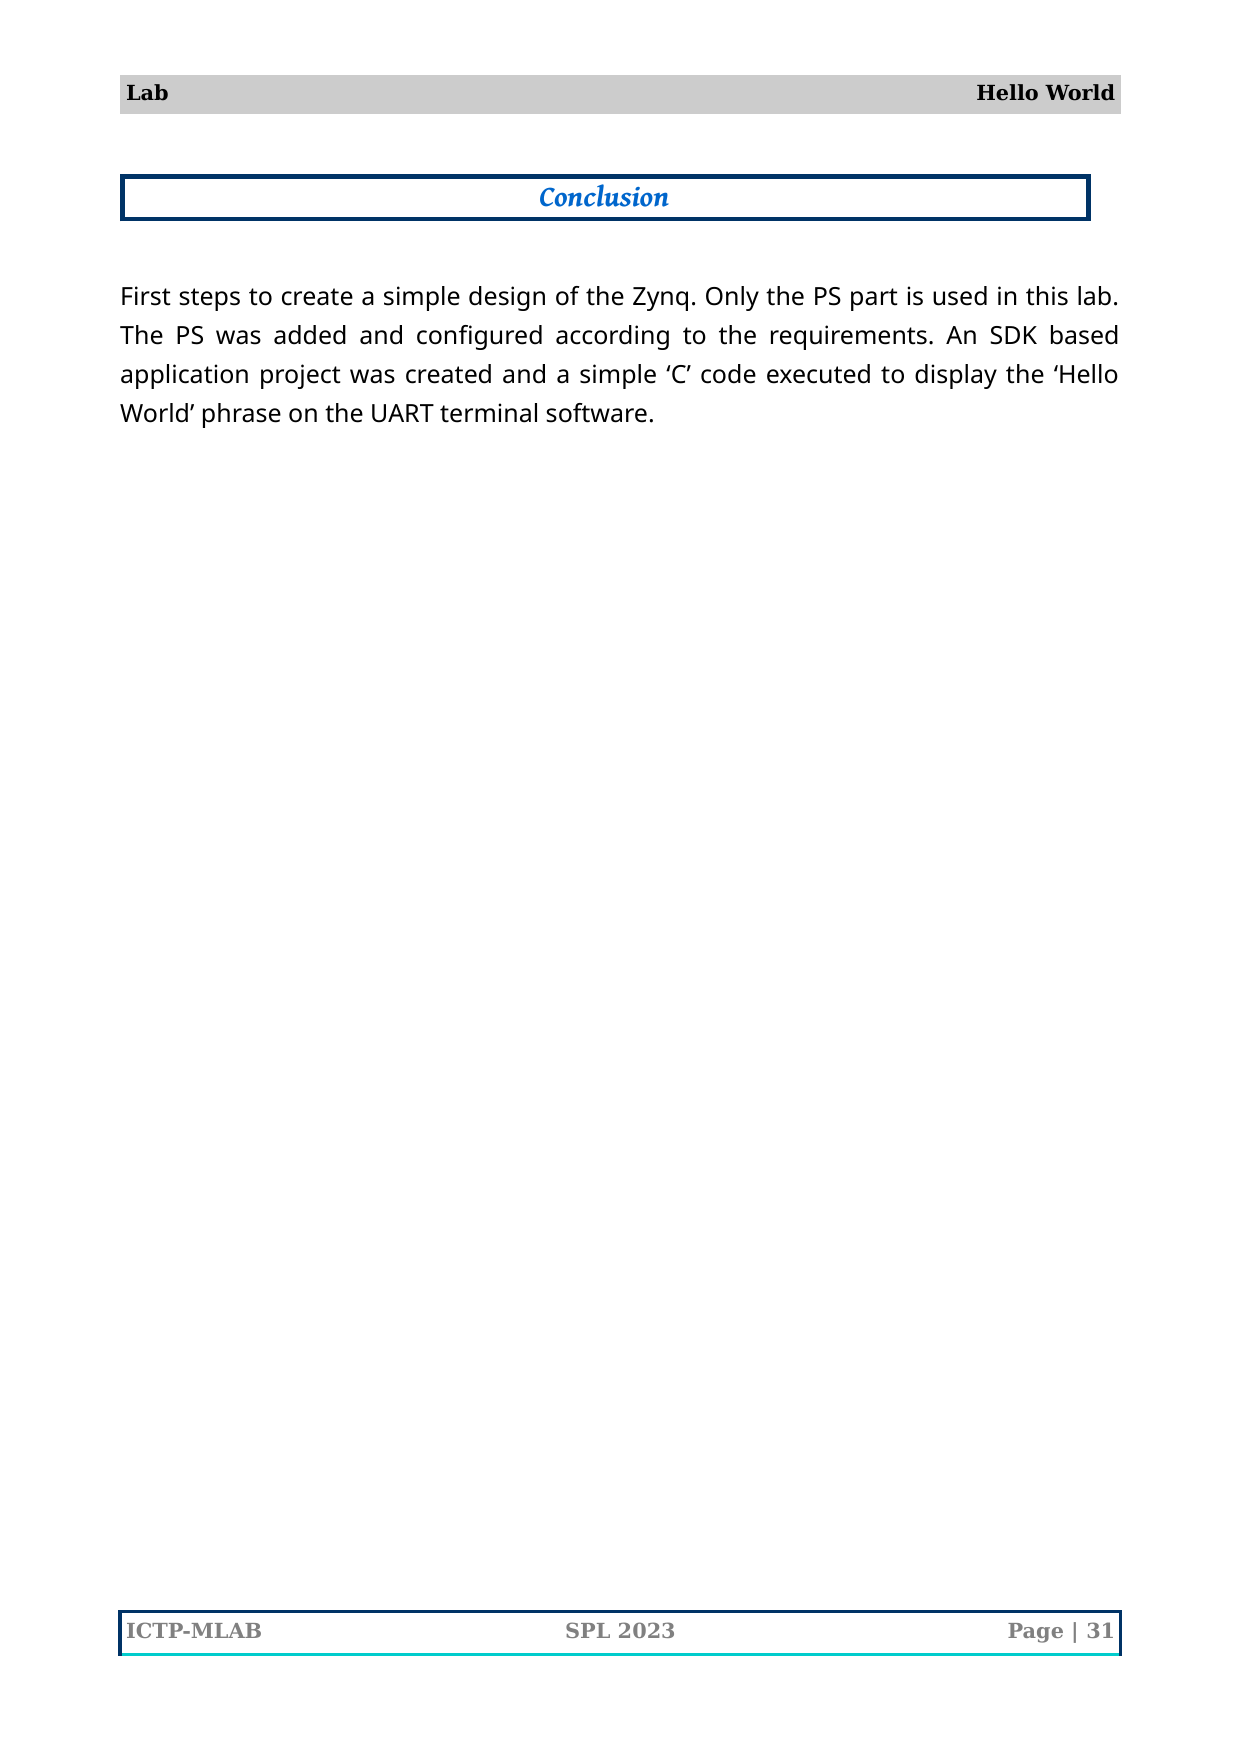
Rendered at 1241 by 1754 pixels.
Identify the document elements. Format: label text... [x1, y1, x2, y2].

text First steps to create a simple design of the Zynq. Only the PS part is used in this lab. The PS was added and configured according to the requirements. An SDK based application project was created and a simple ‘C’ code executed to display the ‘Hello World’ phrase on the UART terminal software. [120, 278, 1121, 430]
subtitle Conclusion [125, 179, 1086, 217]
